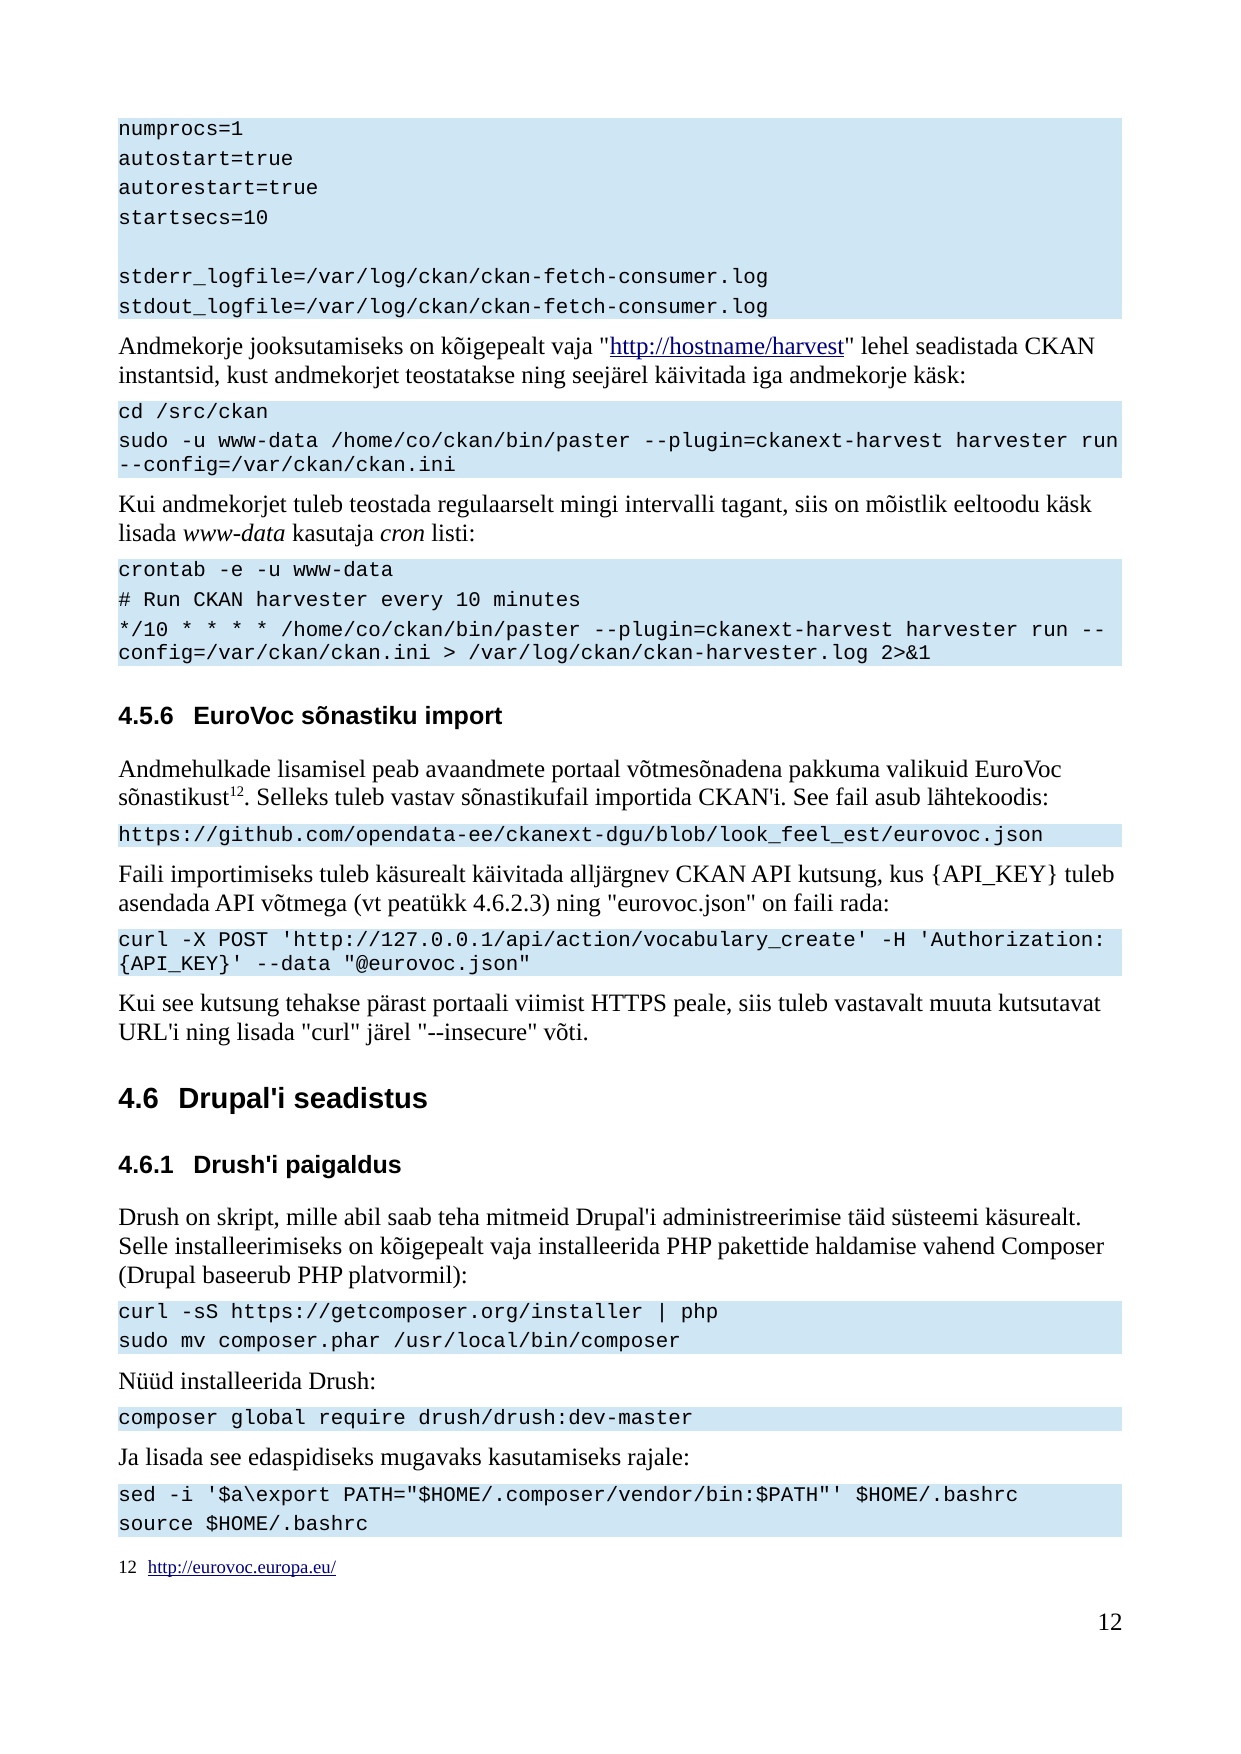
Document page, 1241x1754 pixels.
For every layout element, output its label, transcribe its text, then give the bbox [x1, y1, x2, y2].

text source $HOME/.bashrc [118, 1513, 1122, 1537]
text http://eurovoc.europa.eu/ [118, 1556, 1122, 1578]
subtitle EuroVoc sõnastiku import [118, 701, 1122, 730]
subtitle Drush'i paigaldus [118, 1150, 1122, 1179]
text curl -sS https://getcomposer.org/installer | php [118, 1301, 1122, 1324]
text https://github.com/opendata-ee/ckanext-dgu/blob/look_feel_est/eurovoc.json [118, 824, 1122, 847]
text autostart=true [118, 148, 1122, 171]
text sudo mv composer.phar /usr/local/bin/composer [118, 1331, 1122, 1354]
text cd /src/ckan [118, 401, 1122, 424]
text autorestart=true [118, 177, 1122, 201]
text sed -i '$a\export PATH="$HOME/.composer/vendor/bin:$PATH"' $HOME/.bashrc [118, 1484, 1122, 1507]
text startsecs=10 [118, 207, 1122, 231]
text stdout_logfile=/var/log/ckan/ckan-fetch-consumer.log [118, 296, 1122, 319]
text composer global require drush/drush:dev-master [118, 1407, 1122, 1431]
text Andmekorje jooksutamiseks on kõigepealt vaja "http://hostname/harvest" lehel seadistada CKAN instantsid, kust andmekorjet teostatakse ning seejärel käivitada iga andmekorje käsk: [118, 331, 1122, 388]
text Kui see kutsung tehakse pärast portaali viimist HTTPS peale, siis tuleb vastavalt muuta kutsutavat URL'i ning lisada "curl" järel "--insecure" võti. [118, 988, 1122, 1046]
text Ja lisada see edaspidiseks mugavaks kasutamiseks rajale: [118, 1442, 1122, 1471]
text Nüüd installeerida Drush: [118, 1366, 1122, 1395]
text numprocs=1 [118, 118, 1122, 142]
text Andmehulkade lisamisel peab avaandmete portaal võtmesõnadena pakkuma valikuid EuroVoc sõnastikust. Selleks tuleb vastav sõnastikufail importida CKAN'i. See fail asub lähtekoodis: [118, 754, 1122, 811]
text Drush on skript, mille abil saab teha mitmeid Drupal'i administreerimise täid süsteemi käsurealt. Selle installeerimiseks on kõigepealt vaja installeerida PHP pakettide haldamise vahend Composer (Drupal baseerub PHP platvormil): [118, 1202, 1122, 1288]
text Kui andmekorjet tuleb teostada regulaarselt mingi intervalli tagant, siis on mõistlik eeltoodu käsk lisada www-data kasutaja cron listi: [118, 489, 1122, 547]
text Faili importimiseks tuleb käsurealt käivitada alljärgnev CKAN API kutsung, kus {API_KEY} tuleb asendada API võtmega (vt peatükk 4.6.2.3) ning "eurovoc.json" on faili rada: [118, 859, 1122, 917]
text crontab -e -u www-data [118, 559, 1122, 583]
text # Run CKAN harvester every 10 minutes [118, 589, 1122, 613]
text */10 * * * * /home/co/ckan/bin/paster --plugin=ckanext-harvest harvester run --config=/var/ckan/ckan.ini > /var/log/ckan/ckan-harvester.log 2>&1 [118, 619, 1122, 666]
text stderr_logfile=/var/log/ckan/ckan-fetch-consumer.log [118, 266, 1122, 290]
subtitle Drupal'i seadistus [118, 1081, 1122, 1114]
text sudo -u www-data /home/co/ckan/bin/paster --plugin=ckanext-harvest harvester run --config=/var/ckan/ckan.ini [118, 431, 1122, 478]
text curl -X POST 'http://127.0.0.1/api/action/vocabulary_create' -H 'Authorization: {API_KEY}' --data "@eurovoc.json" [118, 929, 1122, 976]
